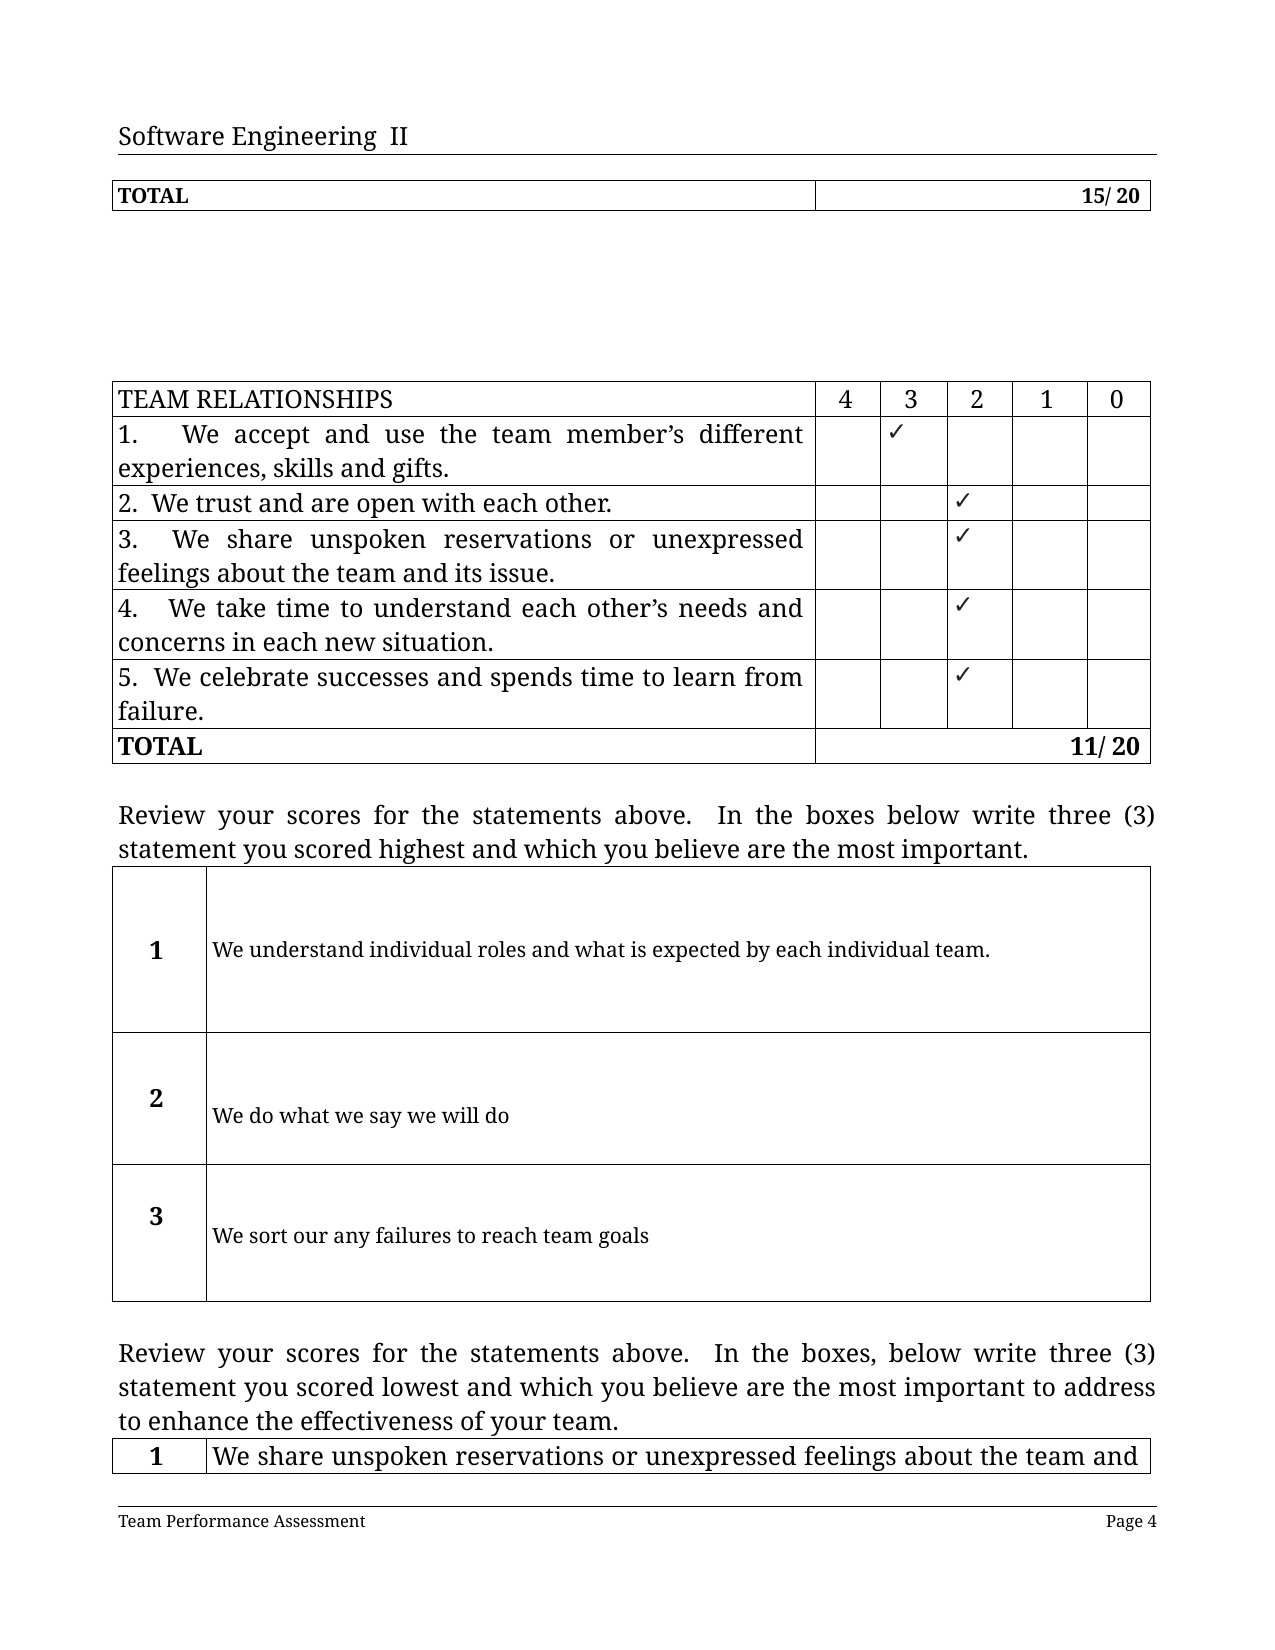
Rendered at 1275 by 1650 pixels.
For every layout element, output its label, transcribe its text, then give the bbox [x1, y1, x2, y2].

table_cell [1088, 486, 1150, 520]
table_header 1 [113, 1439, 206, 1473]
table_cell [1013, 417, 1087, 485]
table_cell [816, 417, 880, 485]
table_cell [1013, 660, 1087, 728]
table_cell ✓ [948, 660, 1012, 728]
table_cell 2 [113, 1033, 206, 1163]
table_cell [881, 660, 947, 728]
table_cell [1088, 660, 1150, 728]
table_cell [881, 590, 947, 658]
table_cell [1088, 521, 1150, 589]
table_cell 4. We take time to understand each other’s needs and concerns in each new situation. [113, 590, 815, 658]
table_cell [1013, 521, 1087, 589]
table_cell TOTAL [113, 181, 815, 209]
table_cell ✓ [948, 486, 1012, 520]
table_cell [816, 486, 880, 520]
table_cell 3 [113, 1165, 206, 1301]
table_header 1 [1013, 382, 1087, 416]
table_cell ✓ [948, 521, 1012, 589]
table_header 1 [113, 867, 206, 1032]
table_cell 15/ 20 [816, 181, 1150, 209]
table_cell We do what we say we will do [207, 1033, 1150, 1163]
table_cell [881, 486, 947, 520]
table_cell [1013, 590, 1087, 658]
table_cell [816, 660, 880, 728]
table_cell ✓ [948, 590, 1012, 658]
table_header 0 [1088, 382, 1150, 416]
table_cell 3. We share unspoken reservations or unexpressed feelings about the team and its issue. [113, 521, 815, 589]
table_header 3 [881, 382, 947, 416]
table_header 2 [948, 382, 1012, 416]
table_cell [948, 417, 1012, 485]
table_cell [816, 590, 880, 658]
text Review your scores for the statements above. In the boxes, below write three (3) statement you scored lowest and which you believe are the most important to address to enhance the effectiveness of your team. [118, 1336, 1157, 1438]
table_header TEAM RELATIONSHIPS [113, 382, 815, 416]
table_header 4 [816, 382, 880, 416]
table_cell [881, 521, 947, 589]
table_cell 2. We trust and are open with each other. [113, 486, 815, 520]
table_cell 1. We accept and use the team member’s different experiences, skills and gifts. [113, 417, 815, 485]
table_cell [1013, 486, 1087, 520]
table_cell 5. We celebrate successes and spends time to learn from failure. [113, 660, 815, 728]
table_header We share unspoken reservations or unexpressed feelings about the team and [207, 1439, 1150, 1473]
table_cell [1088, 417, 1150, 485]
table_cell [1088, 590, 1150, 658]
table_cell TOTAL [113, 729, 815, 763]
table_header We understand individual roles and what is expected by each individual team. [207, 867, 1150, 1032]
table_cell ✓ [881, 417, 947, 485]
table_cell [816, 521, 880, 589]
table_cell We sort our any failures to reach team goals [207, 1165, 1150, 1301]
table_cell 11/ 20 [816, 729, 1150, 763]
text Review your scores for the statements above. In the boxes below write three (3) statement you scored highest and which you believe are the most important. [118, 798, 1157, 866]
